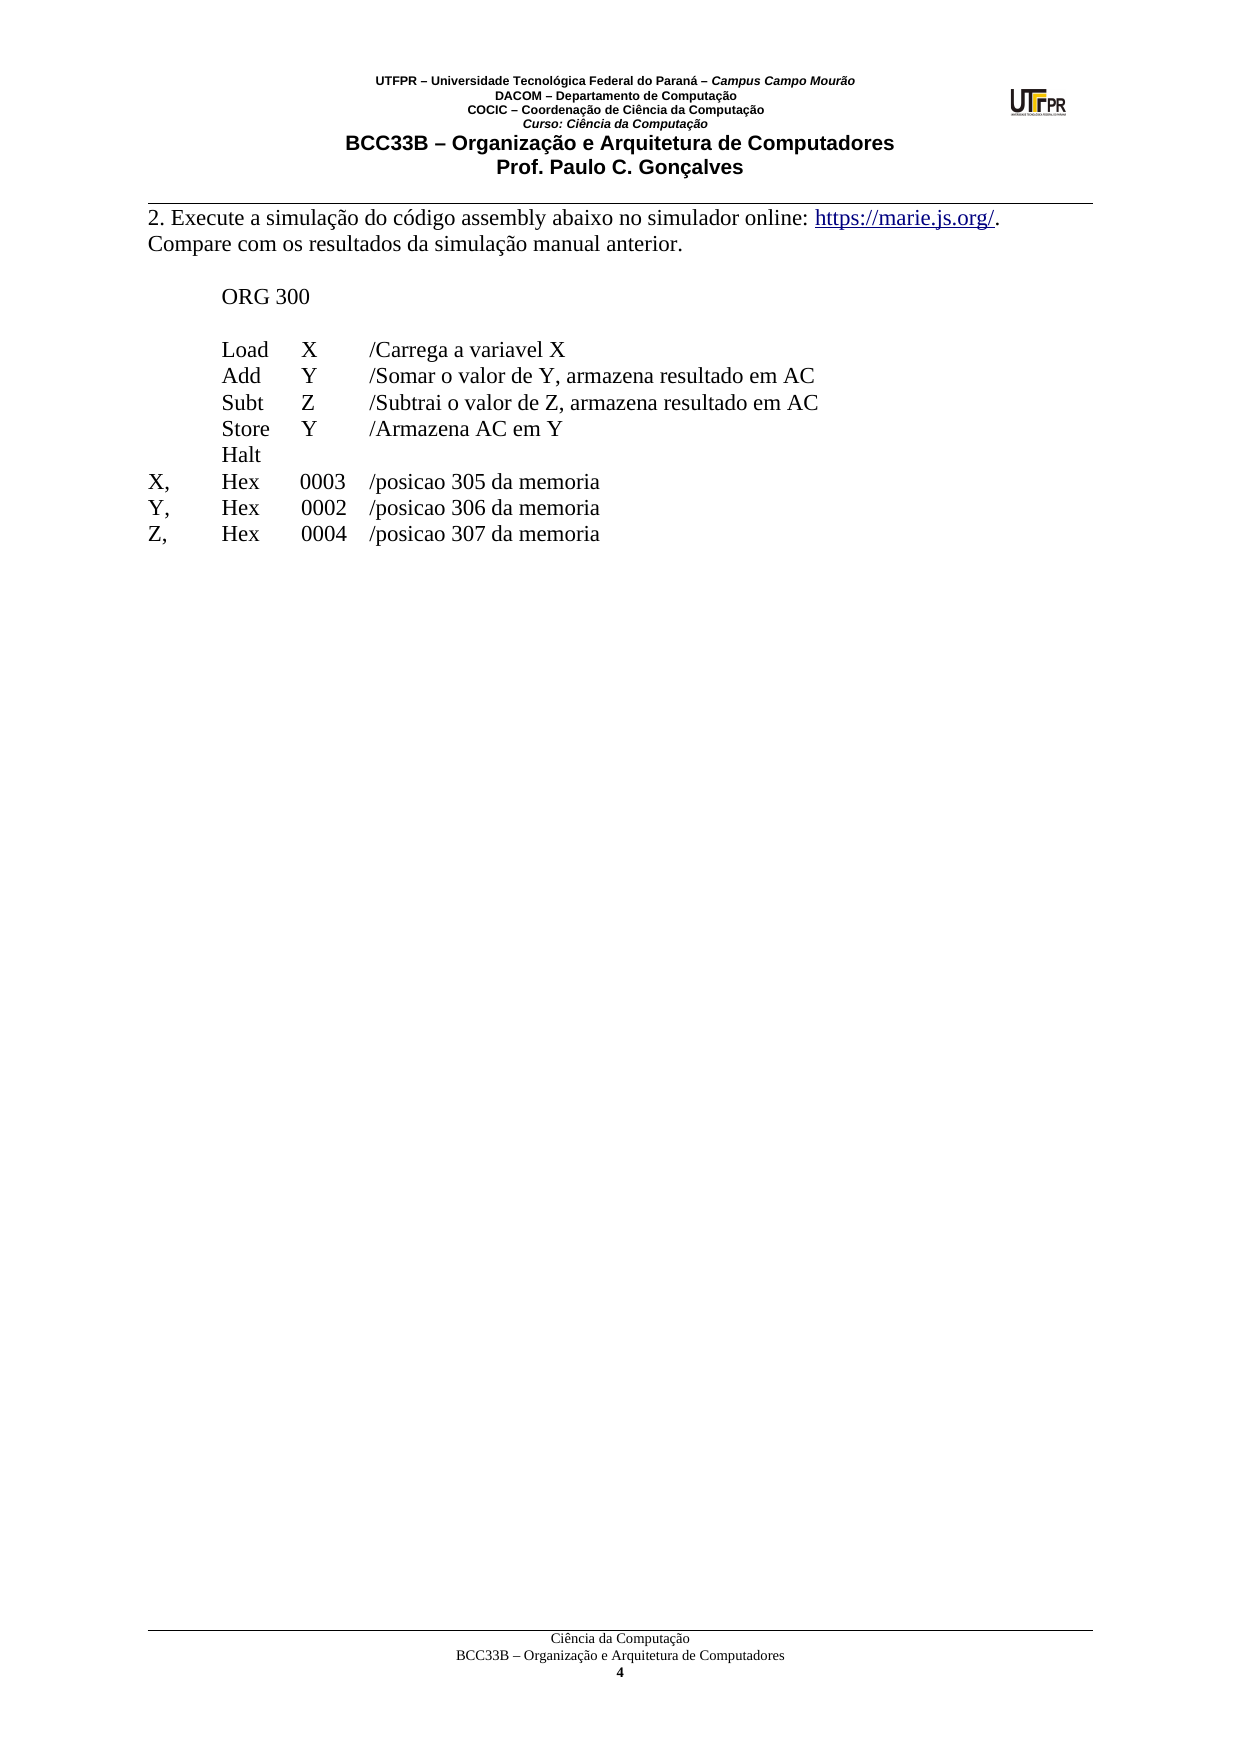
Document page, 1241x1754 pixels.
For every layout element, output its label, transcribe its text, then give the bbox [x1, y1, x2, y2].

text Y, Hex 0002 /posicao 306 da memoria [148, 494, 1093, 520]
text Compare com os resultados da simulação manual anterior. [148, 231, 1093, 257]
picture [1010, 89, 1066, 116]
text Subt Z /Subtrai o valor de Z, armazena resultado em AC [148, 389, 1093, 415]
text Z, Hex 0004 /posicao 307 da memoria [148, 520, 1093, 547]
text X, Hex 0003 /posicao 305 da memoria [148, 468, 1093, 494]
text Load X /Carrega a variavel X [148, 336, 1093, 362]
text Halt [148, 441, 1093, 468]
text Store Y /Armazena AC em Y [148, 415, 1093, 441]
text ORG 300 [148, 283, 1093, 309]
text 2. Execute a simulação do código assembly abaixo no simulador online: https://marie.js.org/. [148, 204, 1093, 231]
text Add Y /Somar o valor de Y, armazena resultado em AC [148, 362, 1093, 389]
